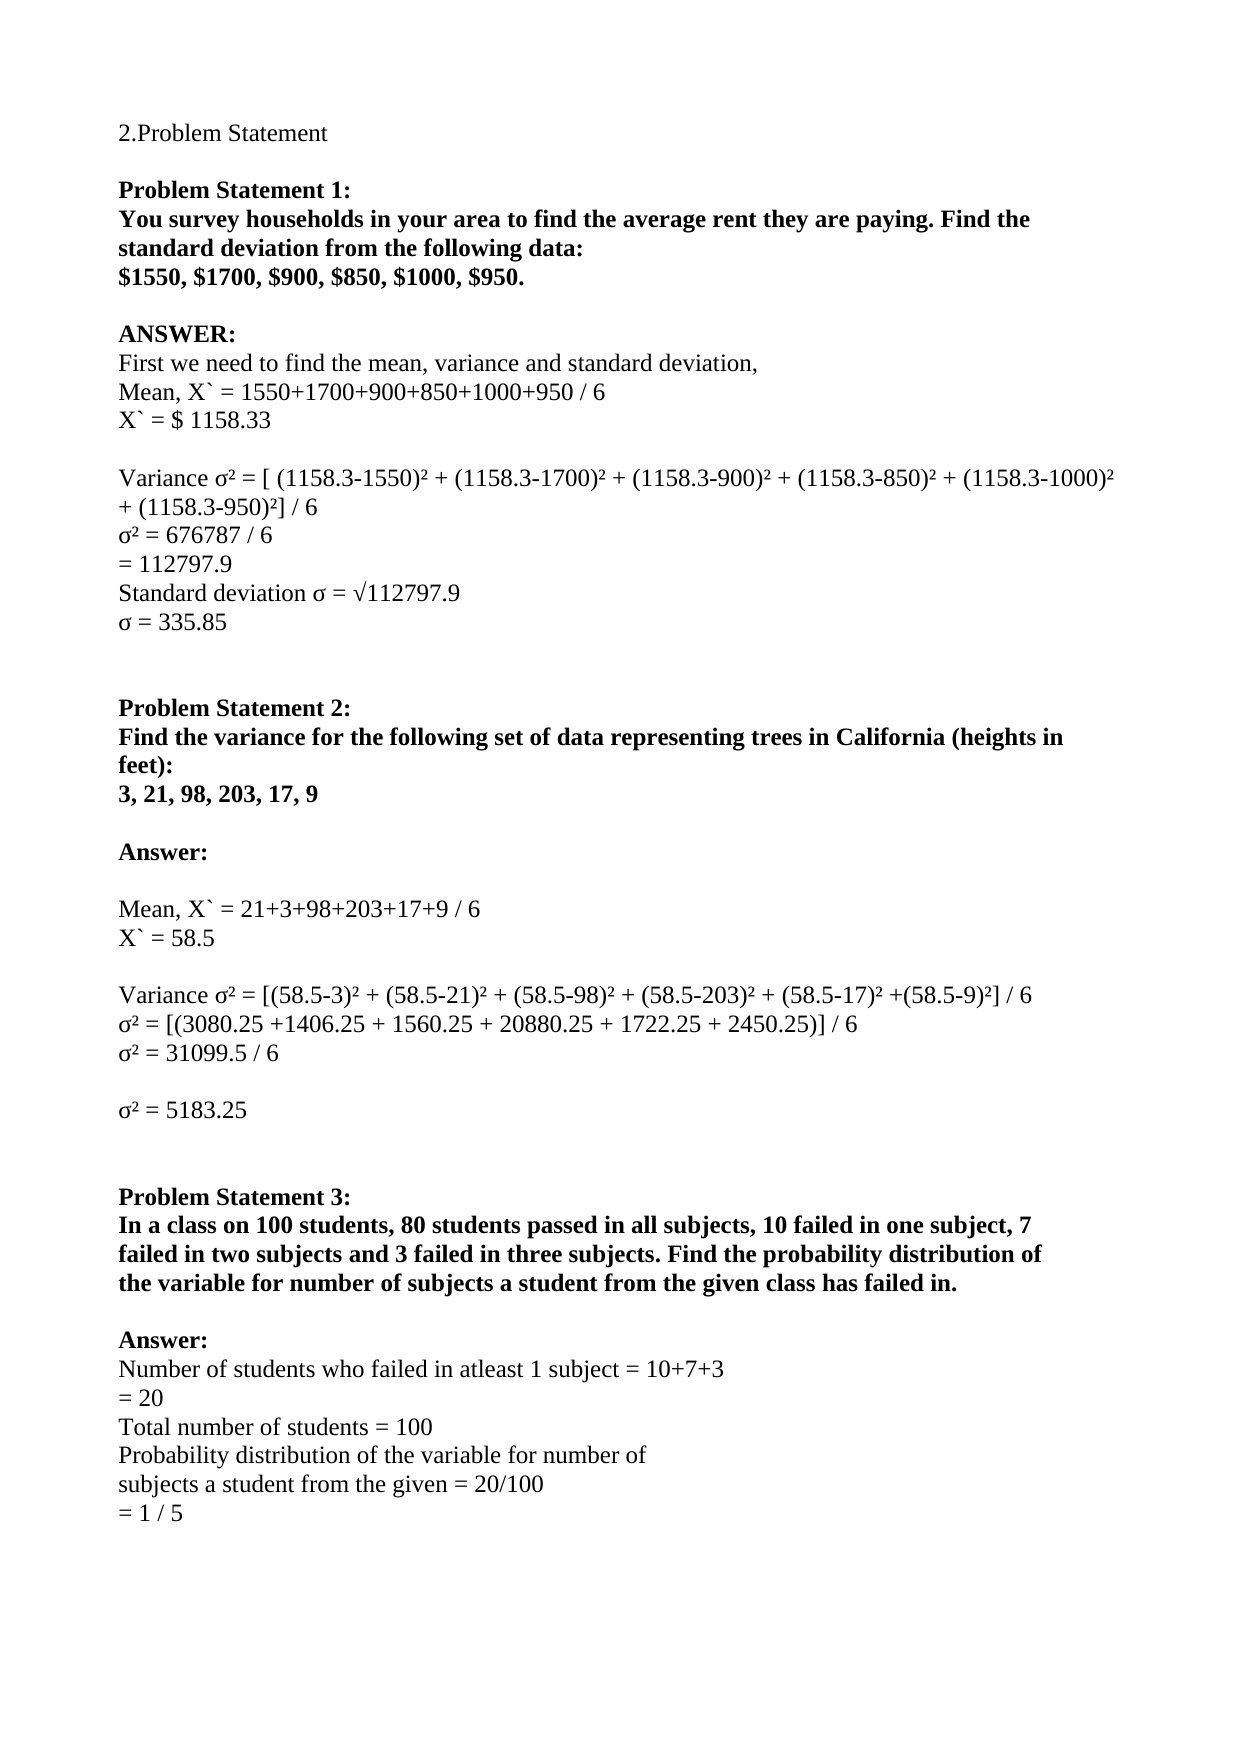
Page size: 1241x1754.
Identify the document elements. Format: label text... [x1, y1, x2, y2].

text ANSWER: [118, 319, 1122, 348]
text X` = 58.5 [118, 923, 1122, 952]
text X` = $ 1158.33 [118, 406, 1122, 434]
text Problem Statement 1: [118, 176, 1122, 204]
text In a class on 100 students, 80 students passed in all subjects, 10 failed in one subject, 7 [118, 1211, 1122, 1239]
text 3, 21, 98, 203, 17, 9 [118, 779, 1122, 808]
text Problem Statement 2: [118, 693, 1122, 722]
text = 20 [118, 1383, 1122, 1412]
text Number of students who failed in atleast 1 subject = 10+7+3 [118, 1354, 1122, 1383]
text Variance σ² = [(58.5-3)² + (58.5-21)² + (58.5-98)² + (58.5-203)² + (58.5-17)² +(58.5-9)²] / 6 [118, 981, 1122, 1009]
text σ² = [(3080.25 +1406.25 + 1560.25 + 20880.25 + 1722.25 + 2450.25)] / 6 [118, 1009, 1122, 1038]
text You survey households in your area to find the average rent they are paying. Find the [118, 204, 1122, 233]
text Mean, X` = 1550+1700+900+850+1000+950 / 6 [118, 377, 1122, 406]
text $1550, $1700, $900, $850, $1000, $950. [118, 262, 1122, 291]
text standard deviation from the following data: [118, 233, 1122, 262]
text Variance σ² = [ (1158.3-1550)² + (1158.3-1700)² + (1158.3-900)² + (1158.3-850)² + (1158.3-1000)² + (1158.3-950)²] / 6 [118, 463, 1122, 521]
text Problem Statement 3: [118, 1182, 1122, 1211]
text Answer: [118, 1326, 1122, 1354]
text σ² = 31099.5 / 6 [118, 1038, 1122, 1067]
text σ = 335.85 [118, 607, 1122, 636]
text Find the variance for the following set of data representing trees in California (heights in [118, 722, 1122, 751]
text Standard deviation σ = √112797.9 [118, 578, 1122, 607]
text 2.Problem Statement [118, 118, 1122, 147]
text the variable for number of subjects a student from the given class has failed in. [118, 1268, 1122, 1297]
text failed in two subjects and 3 failed in three subjects. Find the probability distribution of [118, 1239, 1122, 1268]
text subjects a student from the given = 20/100 [118, 1469, 1122, 1498]
text Answer: [118, 837, 1122, 866]
text σ² = 676787 / 6 [118, 521, 1122, 549]
text Mean, X` = 21+3+98+203+17+9 / 6 [118, 894, 1122, 923]
text = 112797.9 [118, 549, 1122, 578]
text = 1 / 5 [118, 1498, 1122, 1527]
text σ² = 5183.25 [118, 1096, 1122, 1124]
text feet): [118, 751, 1122, 779]
text Total number of students = 100 [118, 1412, 1122, 1441]
text First we need to find the mean, variance and standard deviation, [118, 348, 1122, 377]
text Probability distribution of the variable for number of [118, 1441, 1122, 1469]
